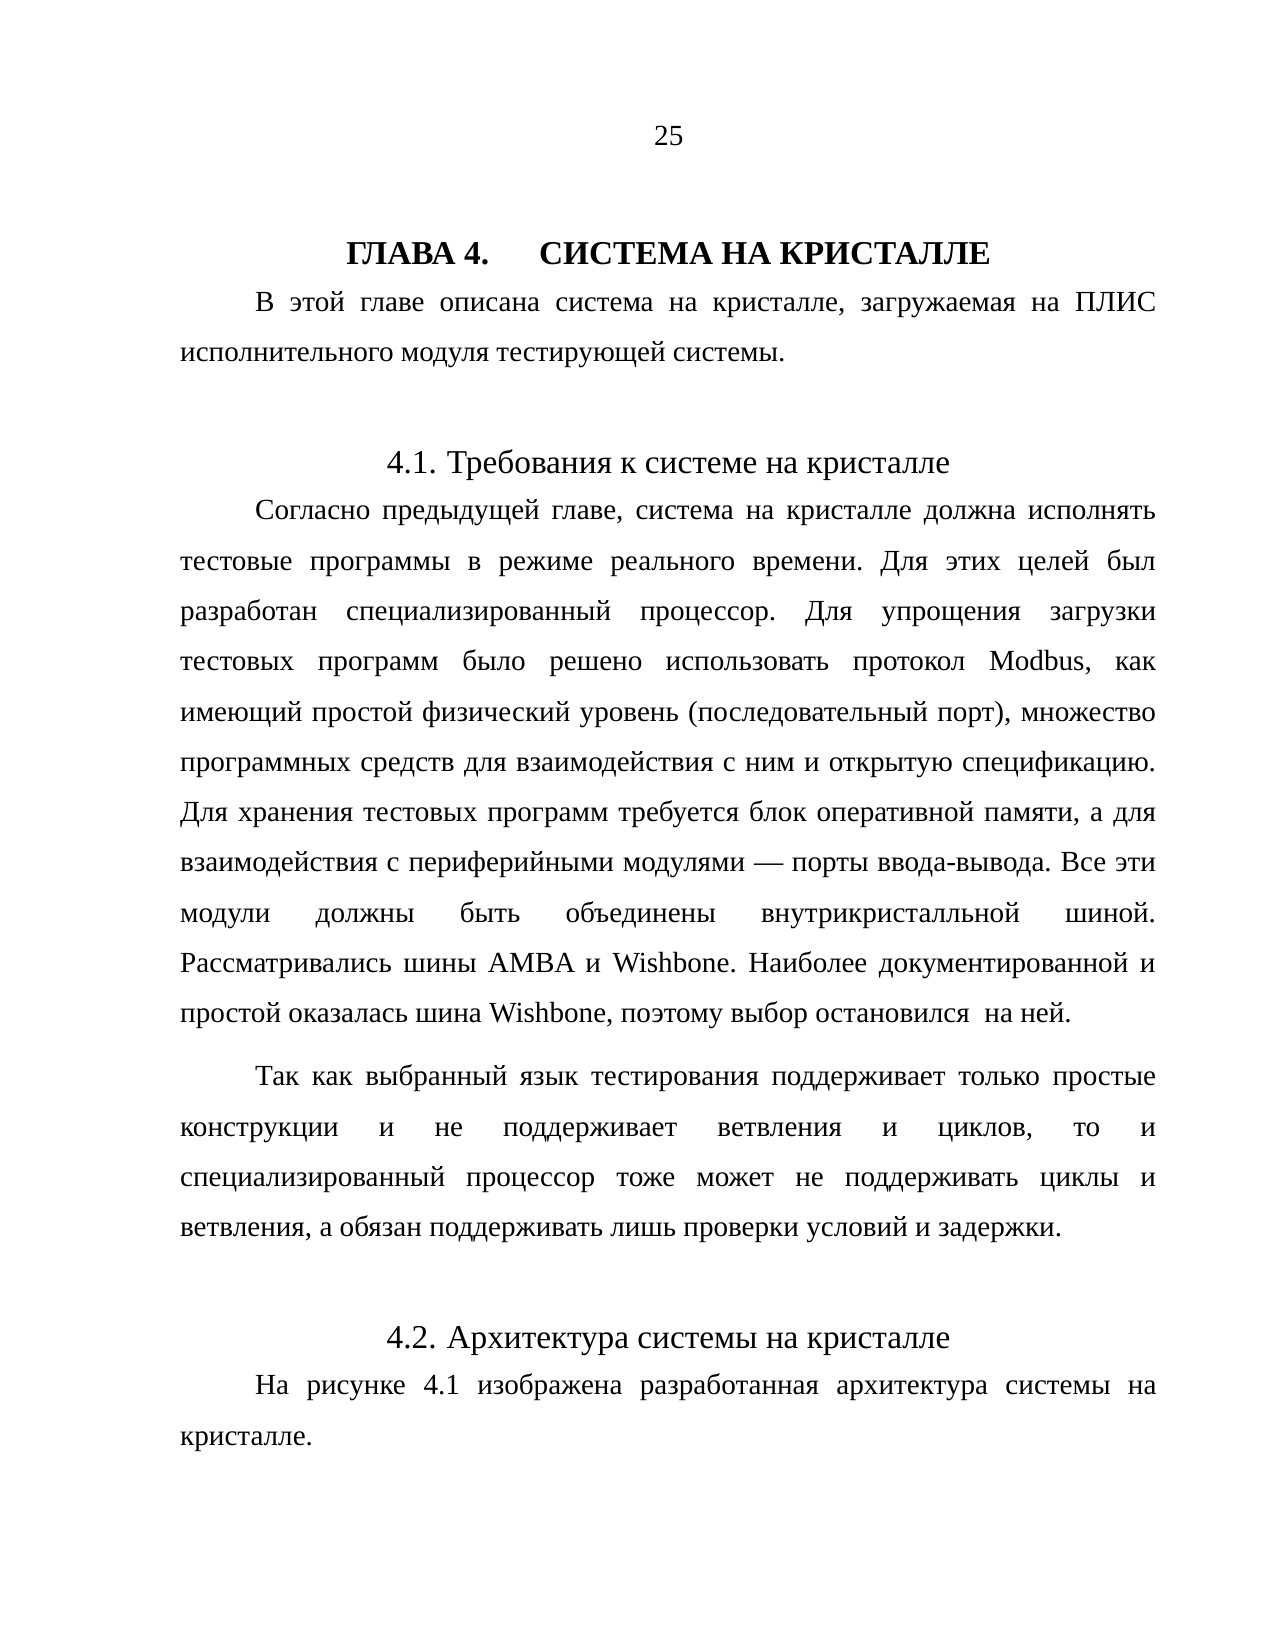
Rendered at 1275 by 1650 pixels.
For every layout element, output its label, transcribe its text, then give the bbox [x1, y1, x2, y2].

text На рисунке 4.1 изображена разработанная архитектура системы на кристалле. [180, 1367, 1157, 1451]
subtitle Архитектура системы на кристалле [180, 1317, 1157, 1355]
text Согласно предыдущей главе, система на кристалле должна исполнять тестовые программы в режиме реального времени. Для этих целей был разработан специализированный процессор. Для упрощения загрузки тестовых программ было решено использовать протокол Modbus, как имеющий простой физический уровень (последовательный порт), множество программных средств для взаимодействия с ним и открытую спецификацию. Для хранения тестовых программ требуется блок оперативной памяти, а для взаимодействия с периферийными модулями — порты ввода-вывода. Все эти модули должны быть объединены внутрикристалльной шиной. Рассматривались шины AMBA и Wishbone. Наиболее документированной и простой оказалась шина Wishbone, поэтому выбор остановился на ней. [180, 492, 1157, 1029]
text Так как выбранный язык тестирования поддерживает только простые конструкции и не поддерживает ветвления и циклов, то и специализированный процессор тоже может не поддерживать циклы и ветвления, а обязан поддерживать лишь проверки условий и задержки. [180, 1058, 1157, 1243]
subtitle Требования к системе на кристалле [180, 442, 1157, 480]
subtitle Система на кристалле [180, 233, 1157, 271]
text В этой главе описана система на кристалле, загружаемая на ПЛИС исполнительного модуля тестирующей системы. [180, 284, 1157, 368]
